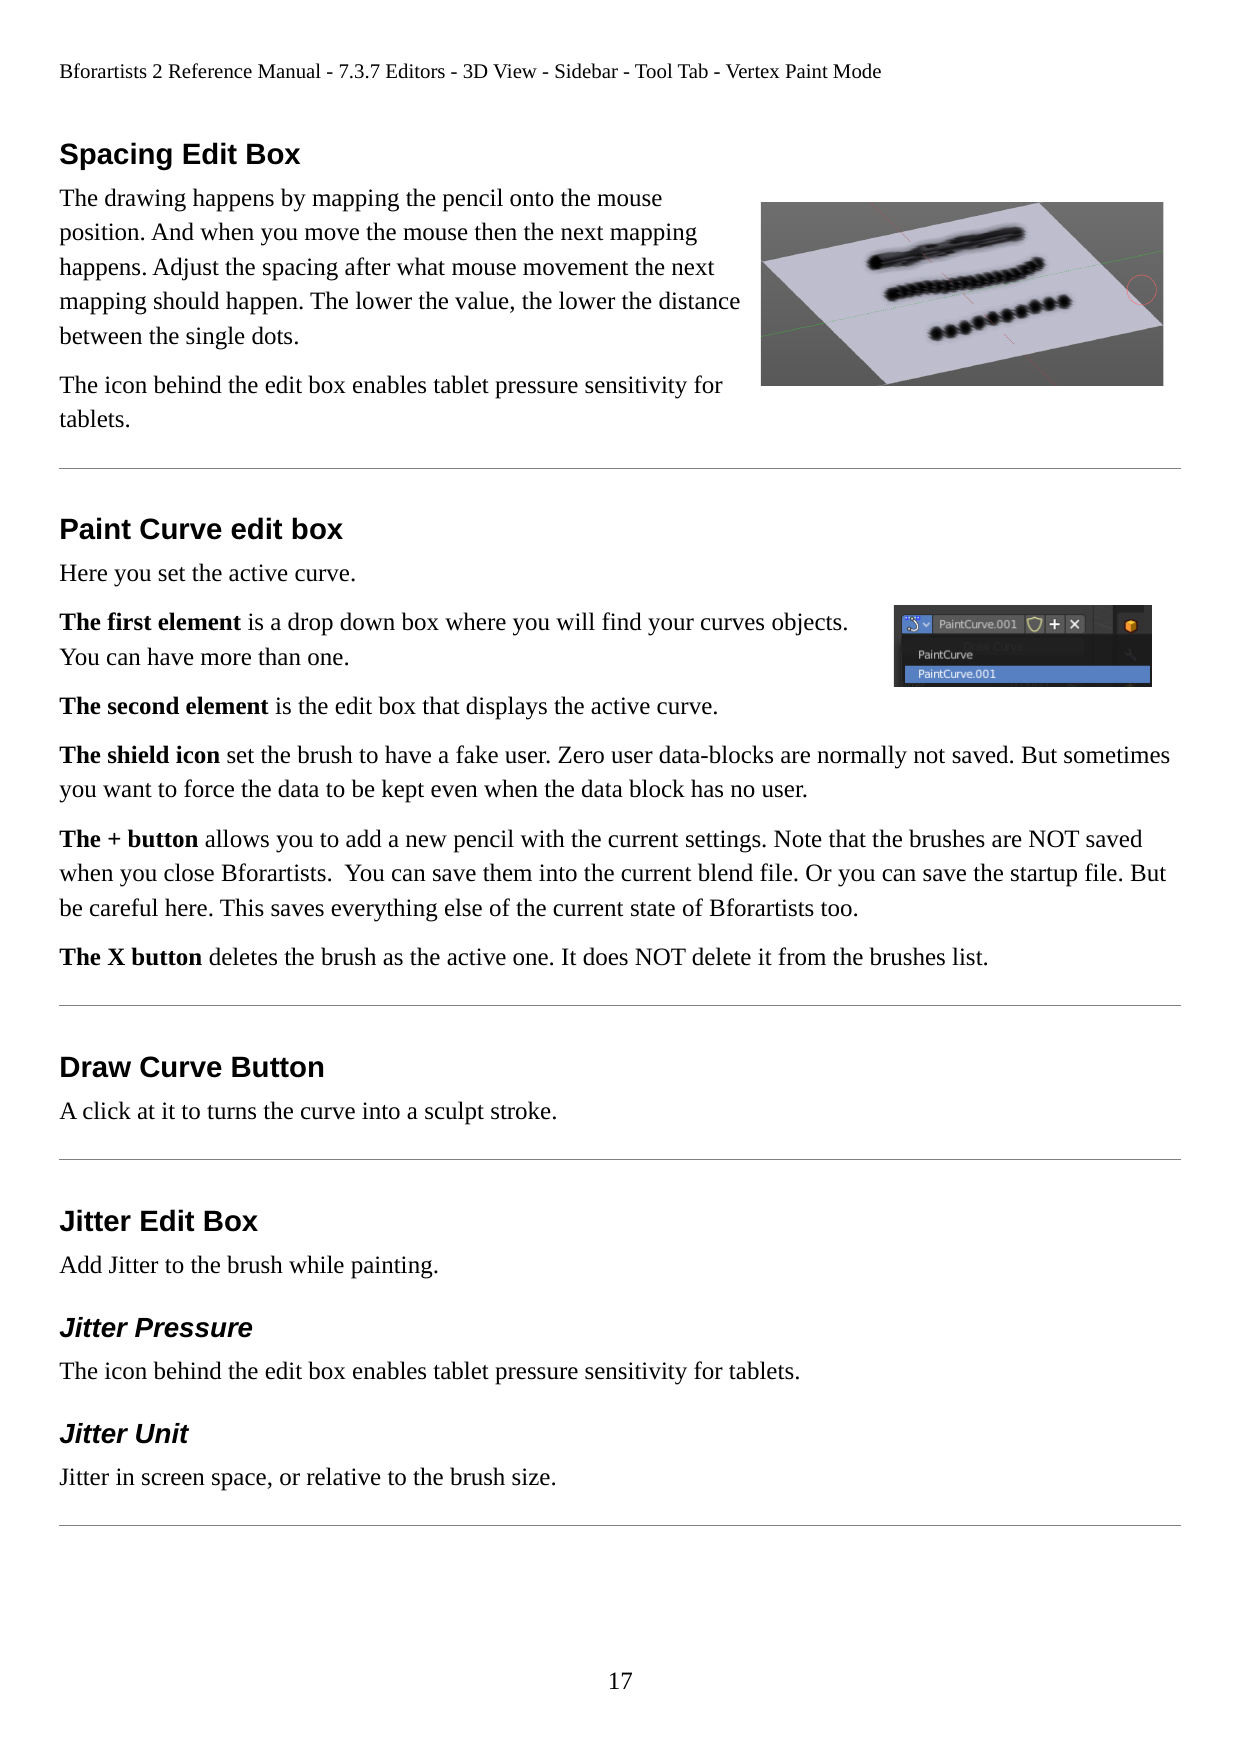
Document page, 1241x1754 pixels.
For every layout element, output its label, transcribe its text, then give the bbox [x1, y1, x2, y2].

text Jitter in screen space, or relative to the brush size. [59, 1462, 1181, 1490]
picture [760, 202, 1164, 386]
text A click at it to turns the curve into a sculpt stroke. [59, 1096, 1181, 1124]
picture [893, 605, 1152, 687]
text Here you set the active curve. [59, 558, 1181, 587]
text The X button deletes the brush as the active one. It does NOT delete it from the brushes list. [59, 942, 1181, 970]
subtitle Paint Curve edit box [59, 512, 1181, 546]
subtitle Spacing Edit Box [59, 137, 1181, 170]
subtitle Jitter Unit [59, 1417, 1181, 1449]
text The icon behind the edit box enables tablet pressure sensitivity for tablets. [59, 1356, 1181, 1384]
subtitle Jitter Edit Box [59, 1203, 1181, 1237]
text The second element is the edit box that displays the active curve. [59, 691, 1181, 720]
text The shield icon set the brush to have a fake user. Zero user data-blocks are normally not saved. But sometimes you want to force the data to be kept even when the data block has no user. [59, 740, 1181, 803]
text The icon behind the edit box enables tablet pressure sensitivity for tablets. [59, 370, 1181, 433]
subtitle Jitter Pressure [59, 1311, 1181, 1343]
text Add Jitter to the brush while painting. [59, 1250, 1181, 1278]
text The drawing happens by mapping the pencil onto the mouse position. And when you move the mouse then the next mapping happens. Adjust the spacing after what mouse movement the next mapping should happen. The lower the value, the lower the distance between the single dots. [59, 183, 1181, 349]
text The first element is a drop down box where you will find your curves objects. You can have more than one. [59, 607, 893, 671]
text The + button allows you to add a new pencil with the current settings. Note that the brushes are NOT saved when you close Bforartists. You can save them into the current blend file. Or you can save the startup file. But be careful here. This saves everything else of the current state of Bforartists too. [59, 824, 1181, 921]
subtitle Draw Curve Button [59, 1049, 1181, 1083]
